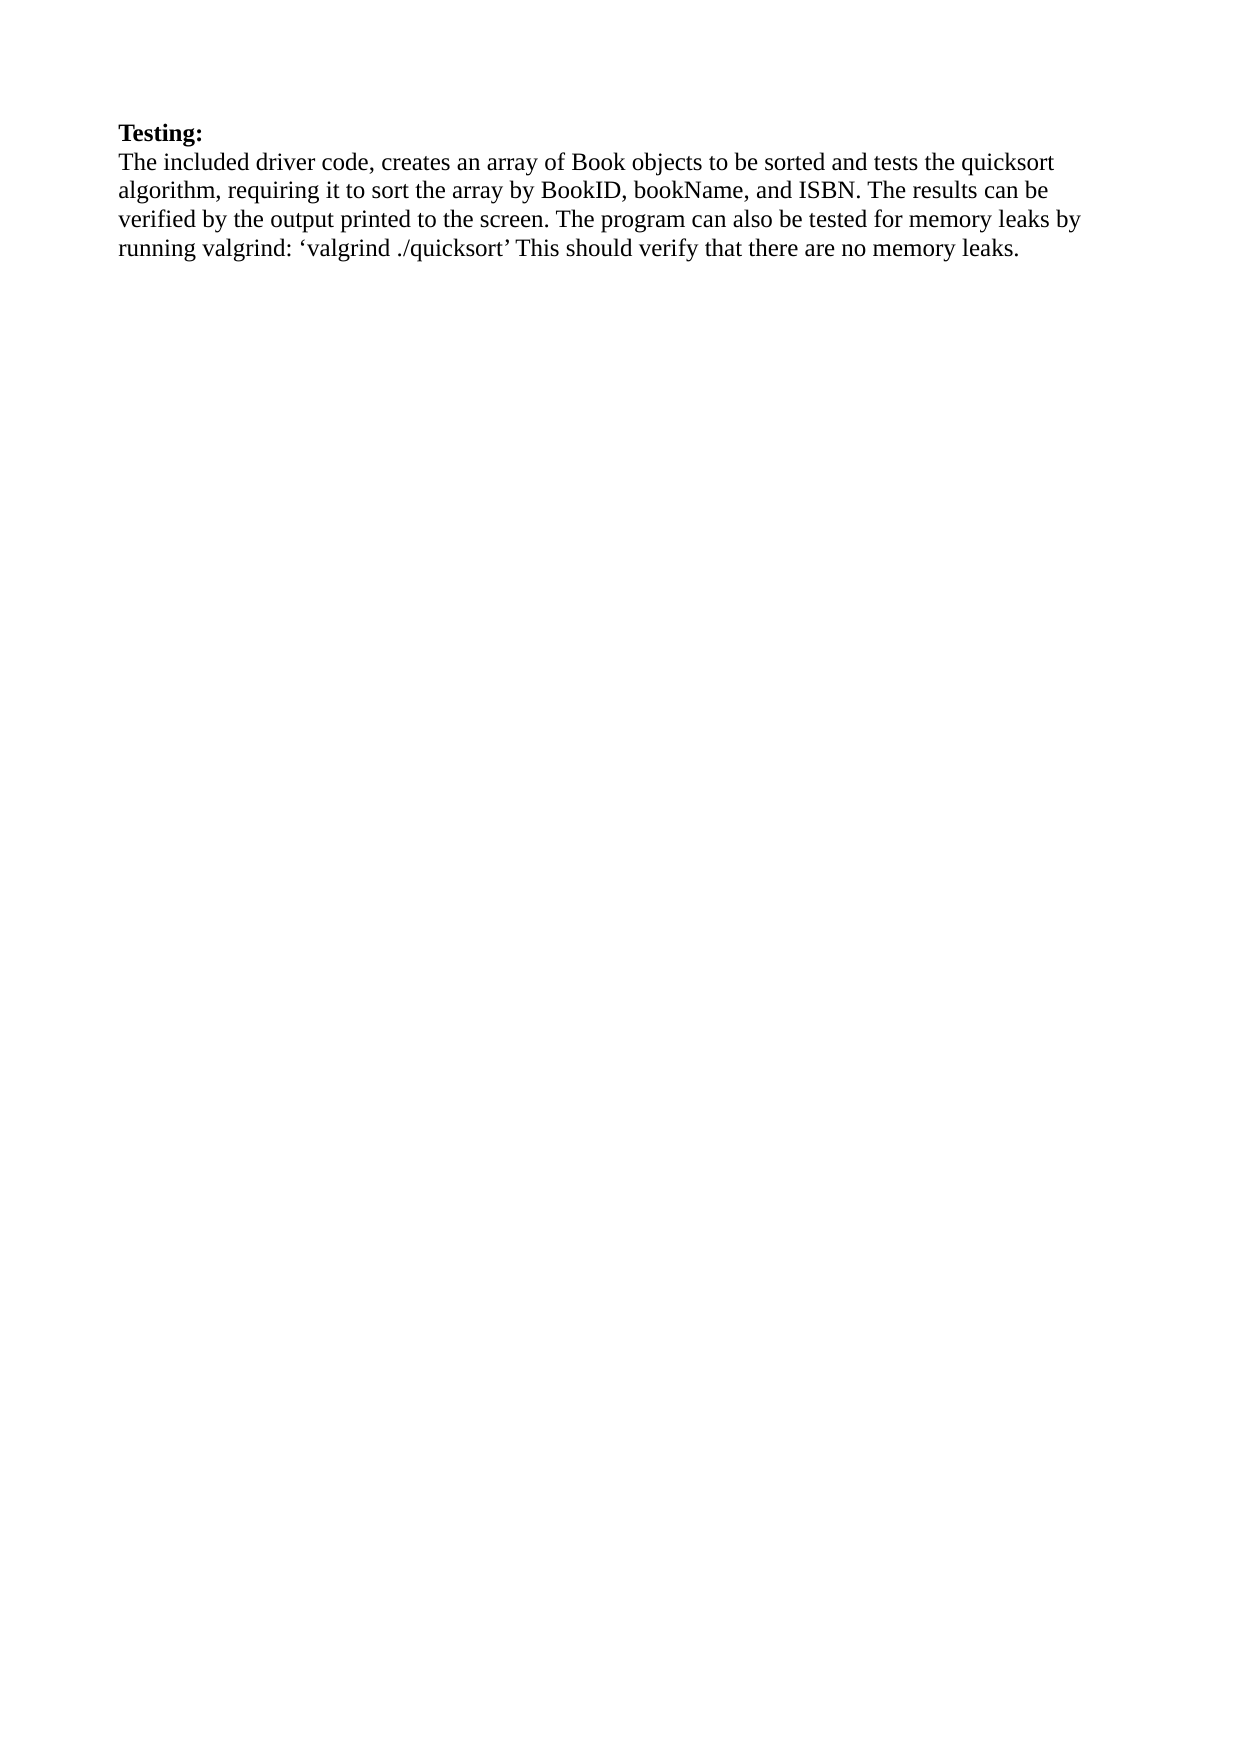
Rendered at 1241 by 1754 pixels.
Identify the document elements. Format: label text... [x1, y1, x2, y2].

text The included driver code, creates an array of Book objects to be sorted and tests the quicksort algorithm, requiring it to sort the array by BookID, bookName, and ISBN. The results can be verified by the output printed to the screen. The program can also be tested for memory leaks by running valgrind: ‘valgrind ./quicksort’ This should verify that there are no memory leaks. [118, 147, 1122, 262]
text Testing: [118, 118, 1122, 147]
